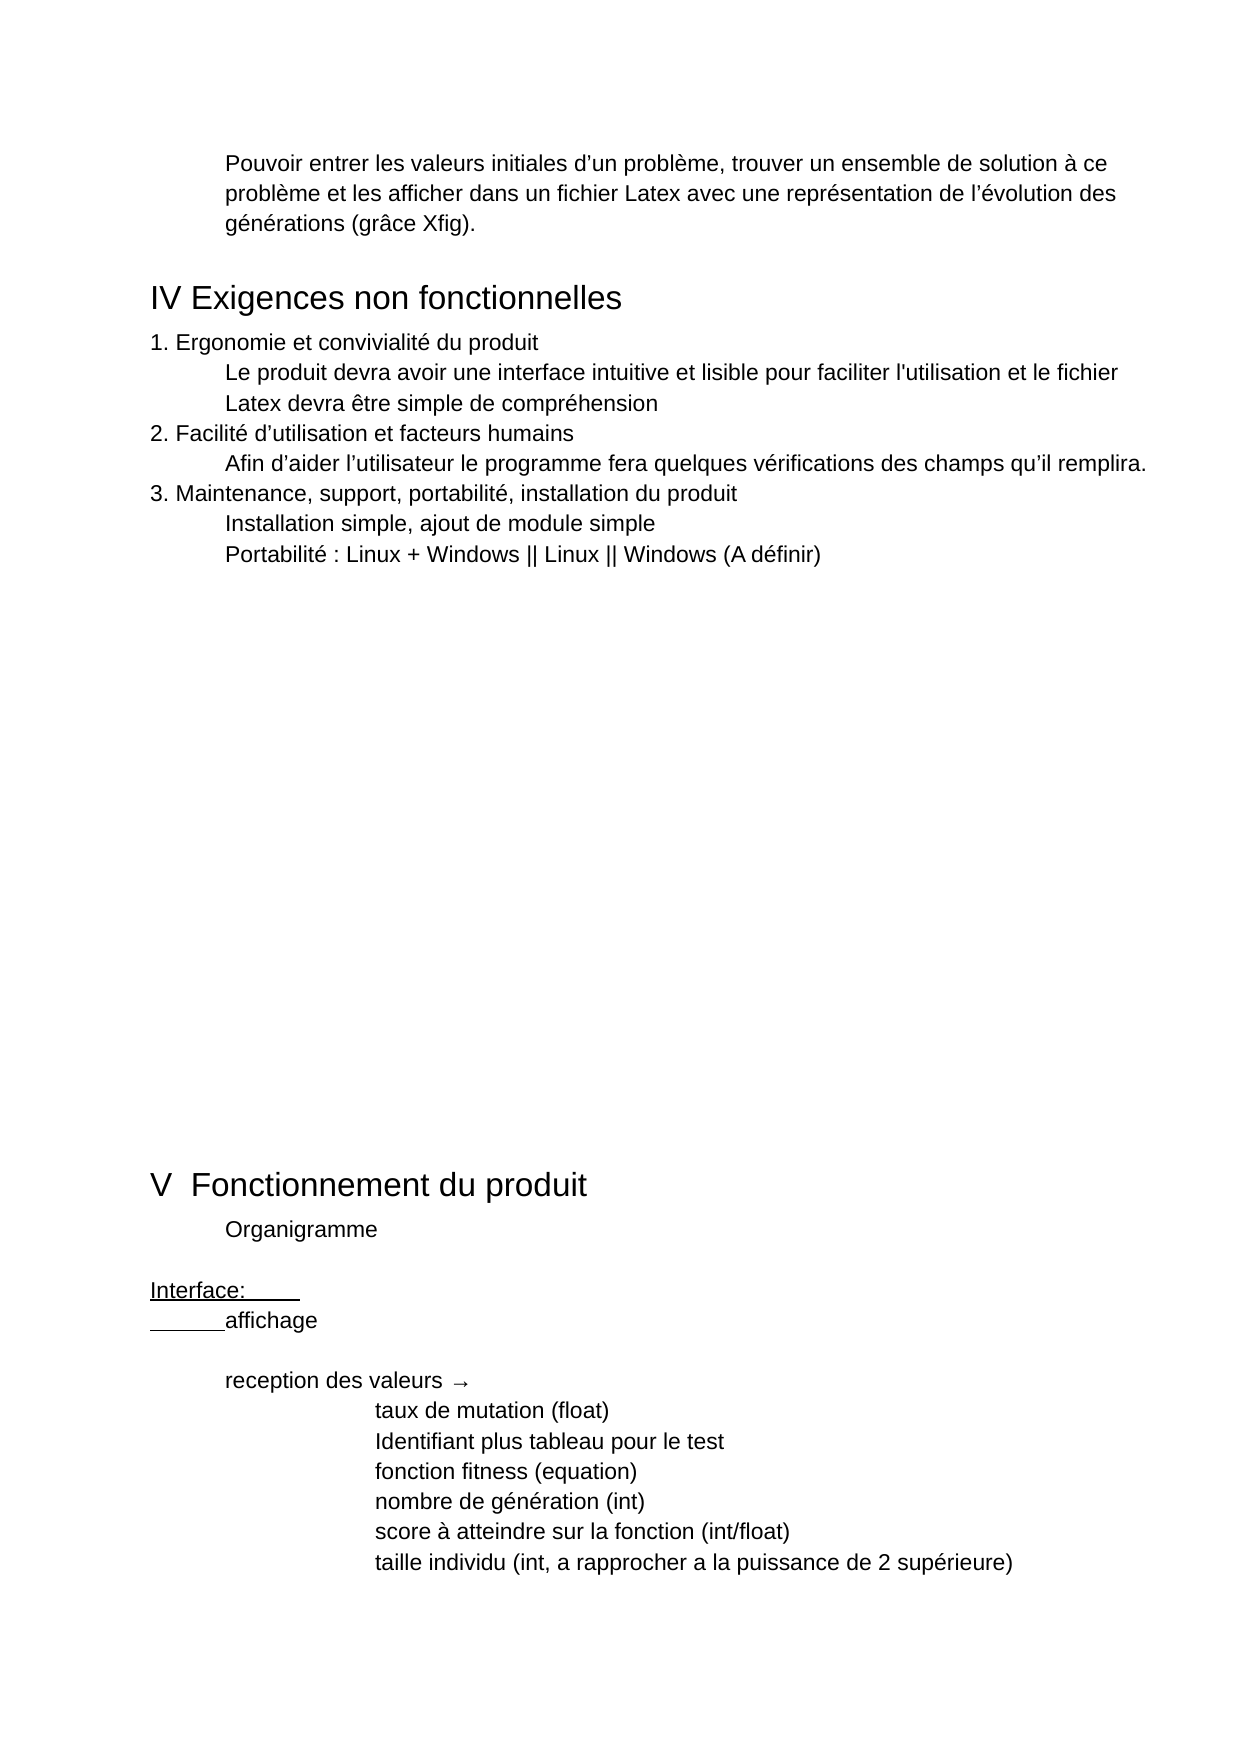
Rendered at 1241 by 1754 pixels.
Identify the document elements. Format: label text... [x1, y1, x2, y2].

text taille individu (int, a rapprocher a la puissance de 2 supérieure) [150, 1548, 1162, 1575]
text reception des valeurs → [150, 1367, 1162, 1394]
text Installation simple, ajout de module simple [150, 510, 1162, 537]
text fonction fitness (equation) [150, 1458, 1162, 1484]
text 2. Facilité d’utilisation et facteurs humains [150, 420, 1162, 446]
text Afin d’aider l’utilisateur le programme fera quelques vérifications des champs qu’il remplira. [150, 450, 1162, 476]
text Le produit devra avoir une interface intuitive et lisible pour faciliter l'utilisation et le fichier Latex devra être simple de compréhension [225, 359, 1162, 416]
text affichage [150, 1307, 1162, 1333]
text nombre de génération (int) [150, 1488, 1162, 1514]
text Pouvoir entrer les valeurs initiales d’un problème, trouver un ensemble de solution à ce problème et les afficher dans un fichier Latex avec une représentation de l’évolution des générations (grâce Xfig). [225, 150, 1162, 237]
text 1. Ergonomie et convivialité du produit [150, 329, 1162, 355]
subtitle IV Exigences non fonctionnelles [150, 278, 1162, 317]
text Portabilité : Linux + Windows || Linux || Windows (A définir) [150, 541, 1162, 567]
text Organigramme [150, 1216, 1162, 1243]
text taux de mutation (float) [150, 1397, 1162, 1424]
text Interface: [150, 1277, 1162, 1303]
subtitle V Fonctionnement du produit [150, 1165, 1162, 1204]
text score à atteindre sur la fonction (int/float) [150, 1518, 1162, 1545]
text Identifiant plus tableau pour le test [300, 1428, 1162, 1454]
text 3. Maintenance, support, portabilité, installation du produit [150, 480, 1162, 506]
